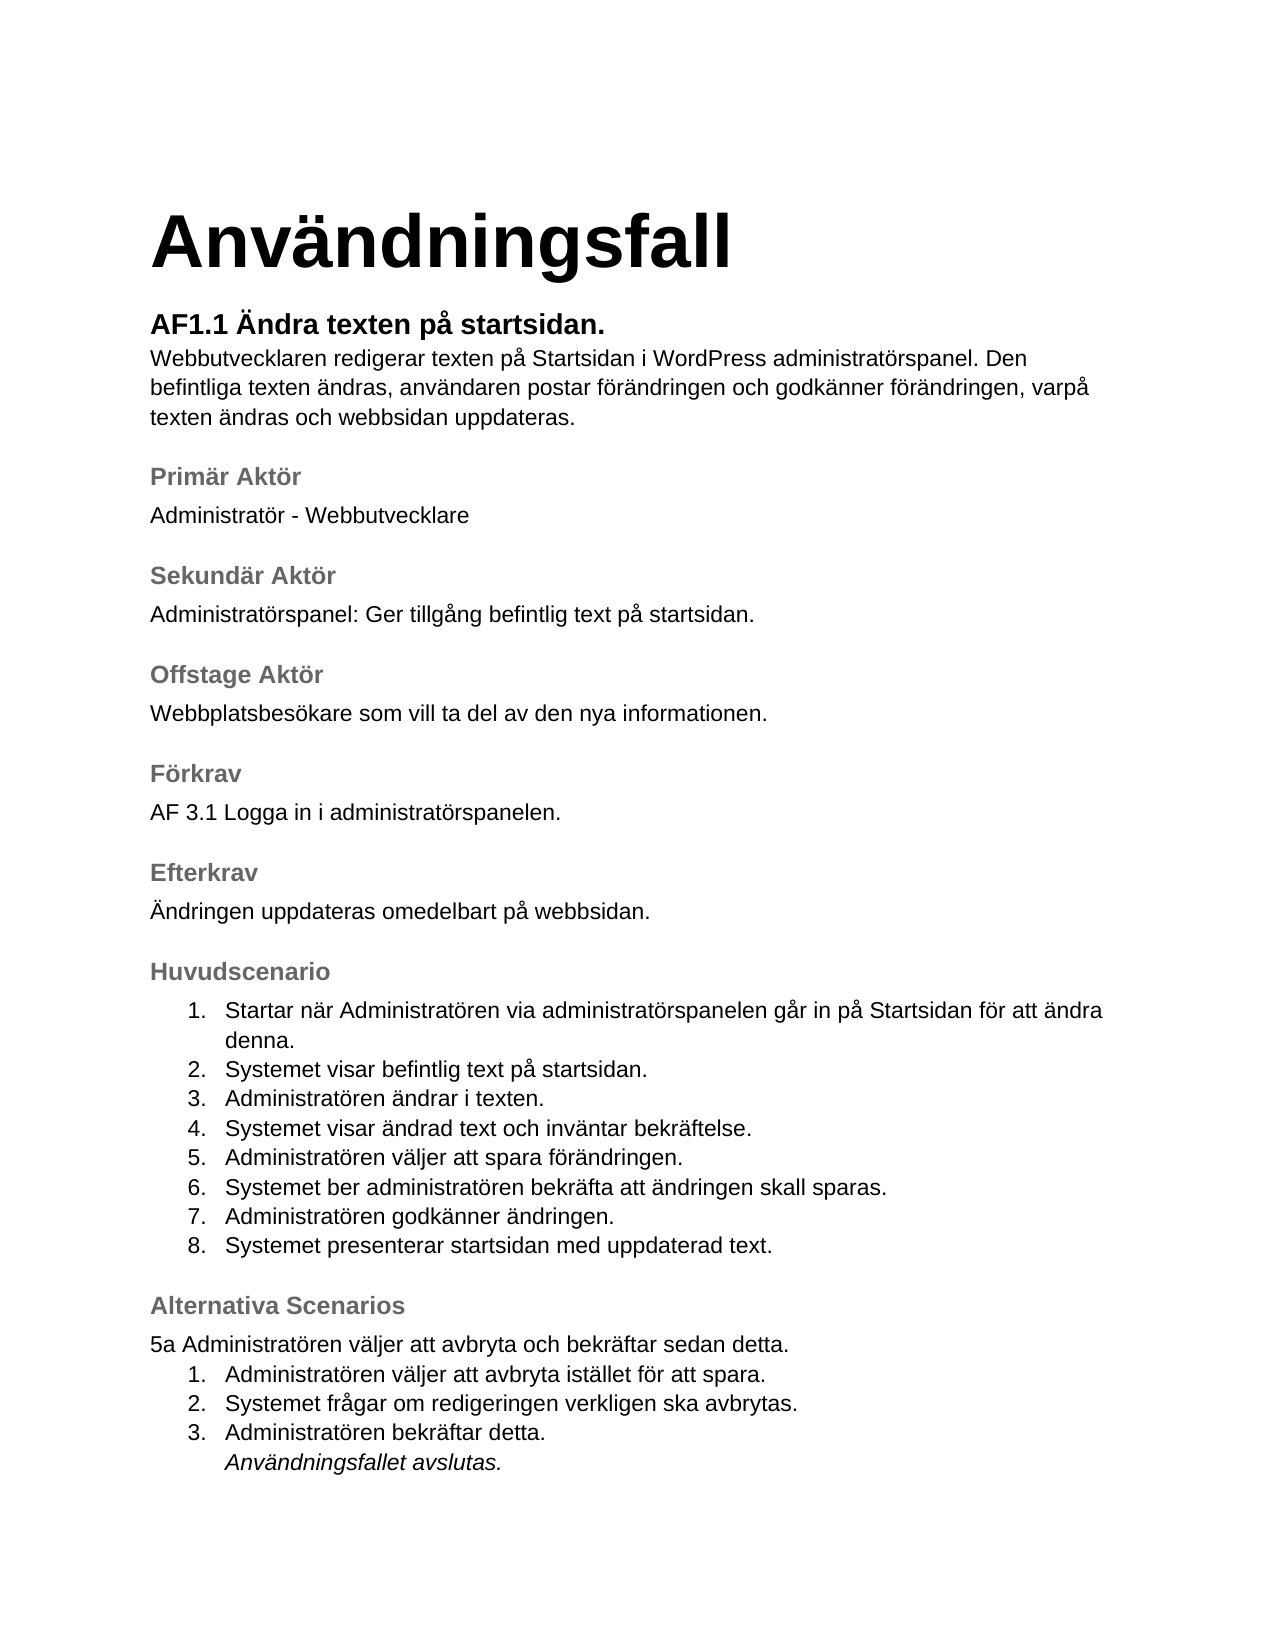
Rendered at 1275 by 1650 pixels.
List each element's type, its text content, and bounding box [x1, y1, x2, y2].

list Systemet visar befintlig text på startsidan. [187, 1057, 1125, 1082]
text Webbplatsbesökare som vill ta del av den nya informationen. [150, 701, 1125, 727]
subtitle Sekundär Aktör [150, 562, 1125, 590]
list Startar när Administratören via administratörspanelen går in på Startsidan för att ändra denna. [187, 998, 1125, 1053]
text AF1.1 Ändra texten på startsidan. [150, 309, 1125, 341]
list Administratören väljer att avbryta istället för att spara. [187, 1361, 1125, 1387]
subtitle Förkrav [150, 760, 1125, 788]
list Systemet visar ändrad text och inväntar bekräftelse. [187, 1116, 1125, 1141]
list Administratören bekräftar detta. Användningsfallet avslutas. [187, 1420, 1125, 1475]
list Systemet ber administratören bekräfta att ändringen skall sparas. [187, 1174, 1125, 1200]
text Ändringen uppdateras omedelbart på webbsidan. [150, 899, 1125, 925]
subtitle Alternativa Scenarios [150, 1292, 1125, 1319]
subtitle Offstage Aktör [150, 661, 1125, 689]
subtitle Primär Aktör [150, 463, 1125, 491]
text AF 3.1 Logga in i administratörspanelen. [150, 800, 1125, 826]
list Administratören godkänner ändringen. [187, 1204, 1125, 1229]
title Användningsfall [150, 200, 1125, 284]
text Webbutvecklaren redigerar texten på Startsidan i WordPress administratörspanel. Den befintliga texten ändras, användaren postar förändringen och godkänner förändringen, varpå texten ändras och webbsidan uppdateras. [150, 346, 1125, 430]
list Systemet presenterar startsidan med uppdaterad text. [187, 1233, 1125, 1259]
text 5a Administratören väljer att avbryta och bekräftar sedan detta. [150, 1332, 1125, 1358]
list Administratören ändrar i texten. [187, 1086, 1125, 1112]
text Administratör - Webbutvecklare [150, 503, 1125, 529]
list Administratören väljer att spara förändringen. [187, 1145, 1125, 1171]
list Systemet frågar om redigeringen verkligen ska avbrytas. [187, 1391, 1125, 1416]
subtitle Huvudscenario [150, 958, 1125, 986]
subtitle Efterkrav [150, 859, 1125, 887]
text Administratörspanel: Ger tillgång befintlig text på startsidan. [150, 602, 1125, 628]
